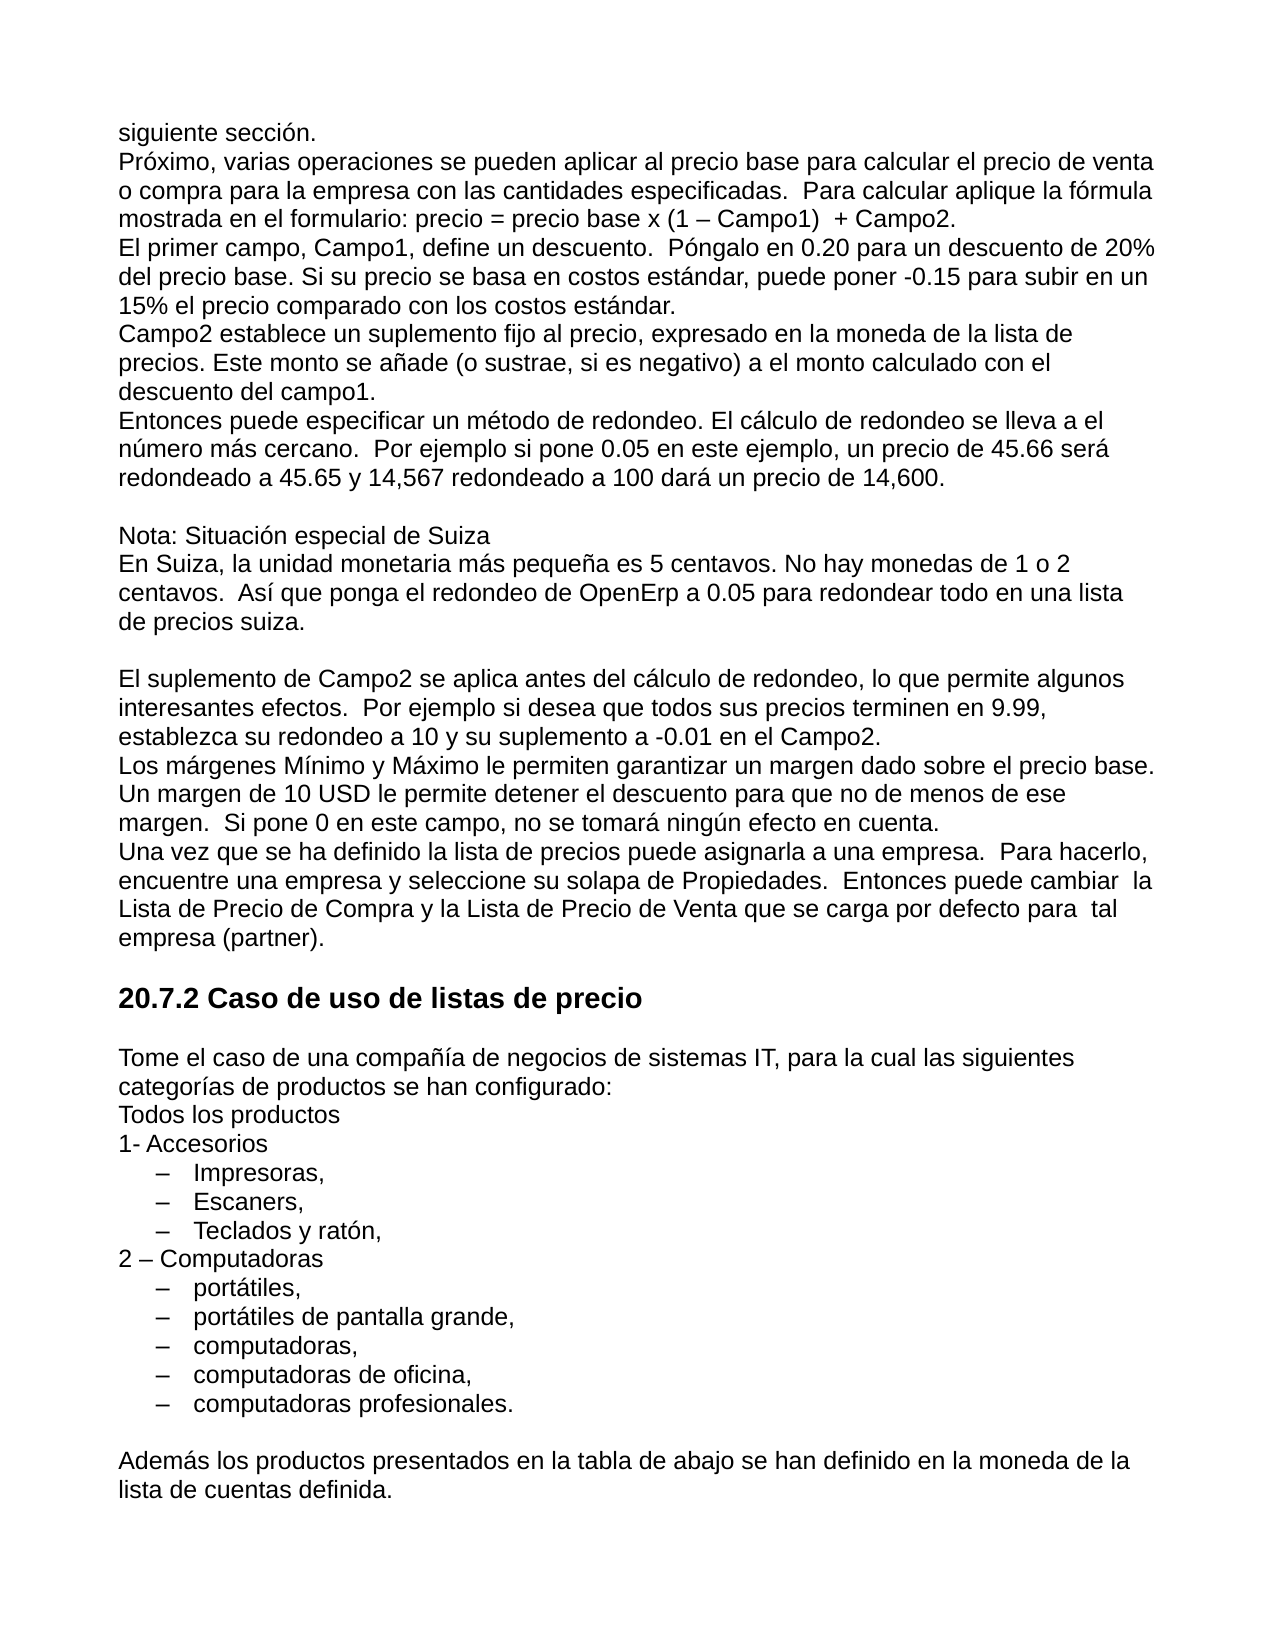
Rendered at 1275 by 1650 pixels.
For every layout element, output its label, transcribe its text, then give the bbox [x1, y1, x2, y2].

text Campo2 establece un suplemento fijo al precio, expresado en la moneda de la lista de precios. Este monto se añade (o sustrae, si es negativo) a el monto calculado con el descuento del campo1. [118, 319, 1157, 406]
text Todos los productos [118, 1100, 1157, 1129]
text En Suiza, la unidad monetaria más pequeña es 5 centavos. No hay monedas de 1 o 2 centavos. Así que ponga el redondeo de OpenErp a 0.05 para redondear todo en una lista de precios suiza. [118, 549, 1157, 636]
text 1- Accesorios [118, 1129, 1157, 1158]
text El primer campo, Campo1, define un descuento. Póngalo en 0.20 para un descuento de 20% del precio base. Si su precio se basa en costos estándar, puede poner -0.15 para subir en un 15% el precio comparado con los costos estándar. [118, 233, 1157, 319]
text Una vez que se ha definido la lista de precios puede asignarla a una empresa. Para hacerlo, encuentre una empresa y seleccione su solapa de Propiedades. Entonces puede cambiar la Lista de Precio de Compra y la Lista de Precio de Venta que se carga por defecto para tal empresa (partner). [118, 837, 1157, 952]
text El suplemento de Campo2 se aplica antes del cálculo de redondeo, lo que permite algunos interesantes efectos. Por ejemplo si desea que todos sus precios terminen en 9.99, establezca su redondeo a 10 y su suplemento a -0.01 en el Campo2. [118, 664, 1157, 751]
text Nota: Situación especial de Suiza [118, 521, 1157, 549]
text 20.7.2 Caso de uso de listas de precio [118, 981, 1157, 1014]
text Entonces puede especificar un método de redondeo. El cálculo de redondeo se lleva a el número más cercano. Por ejemplo si pone 0.05 en este ejemplo, un precio de 45.66 será redondeado a 45.65 y 14,567 redondeado a 100 dará un precio de 14,600. [118, 406, 1157, 492]
text siguiente sección. [118, 118, 1157, 147]
list computadoras, [156, 1331, 1157, 1360]
text Próximo, varias operaciones se pueden aplicar al precio base para calcular el precio de venta o compra para la empresa con las cantidades especificadas. Para calcular aplique la fórmula mostrada en el formulario: precio = precio base x (1 – Campo1) + Campo2. [118, 147, 1157, 233]
list portátiles de pantalla grande, [156, 1302, 1157, 1331]
list portátiles, [156, 1273, 1157, 1302]
text Los márgenes Mínimo y Máximo le permiten garantizar un margen dado sobre el precio base. Un margen de 10 USD le permite detener el descuento para que no de menos de ese margen. Si pone 0 en este campo, no se tomará ningún efecto en cuenta. [118, 751, 1157, 837]
list computadoras profesionales. [156, 1389, 1157, 1417]
list computadoras de oficina, [156, 1360, 1157, 1389]
text Tome el caso de una compañía de negocios de sistemas IT, para la cual las siguientes categorías de productos se han configurado: [118, 1043, 1157, 1100]
text 2 – Computadoras [118, 1244, 1157, 1273]
list Teclados y ratón, [156, 1216, 1157, 1244]
list Impresoras, [156, 1158, 1157, 1187]
text Además los productos presentados en la tabla de abajo se han definido en la moneda de la lista de cuentas definida. [118, 1446, 1157, 1504]
list Escaners, [156, 1187, 1157, 1216]
